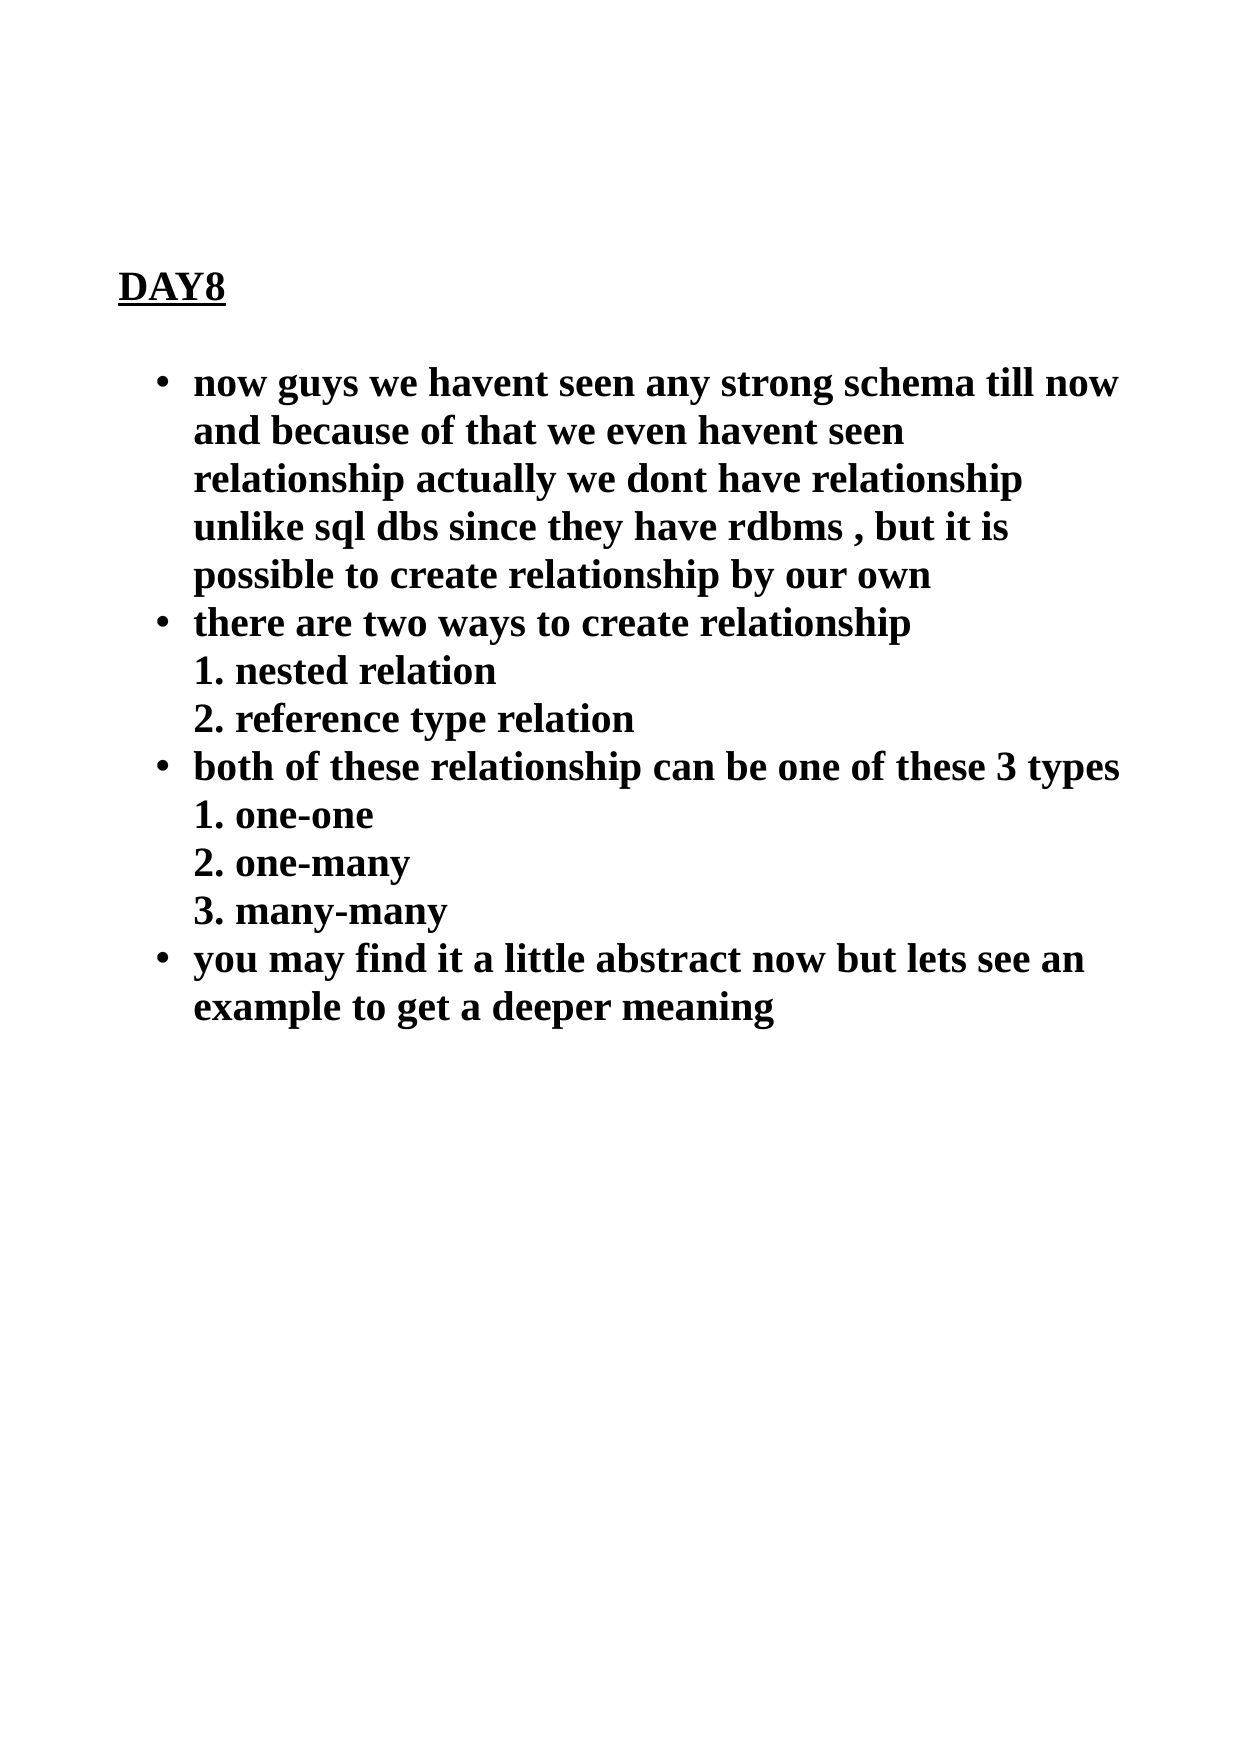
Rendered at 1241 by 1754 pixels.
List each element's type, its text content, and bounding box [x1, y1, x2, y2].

list now guys we havent seen any strong schema till now and because of that we even havent seen relationship actually we dont have relationship unlike sql dbs since they have rdbms , but it is possible to create relationship by our own [156, 358, 1122, 597]
list you may find it a little abstract now but lets see an example to get a deeper meaning [156, 933, 1122, 1029]
list 2. reference type relation [156, 693, 1122, 741]
list 1. one-one [156, 789, 1122, 837]
list 1. nested relation [156, 645, 1122, 693]
list there are two ways to create relationship [156, 597, 1122, 645]
list 2. one-many [156, 837, 1122, 885]
list both of these relationship can be one of these 3 types [156, 741, 1122, 789]
text DAY8 [118, 262, 1122, 310]
list 3. many-many [156, 885, 1122, 933]
